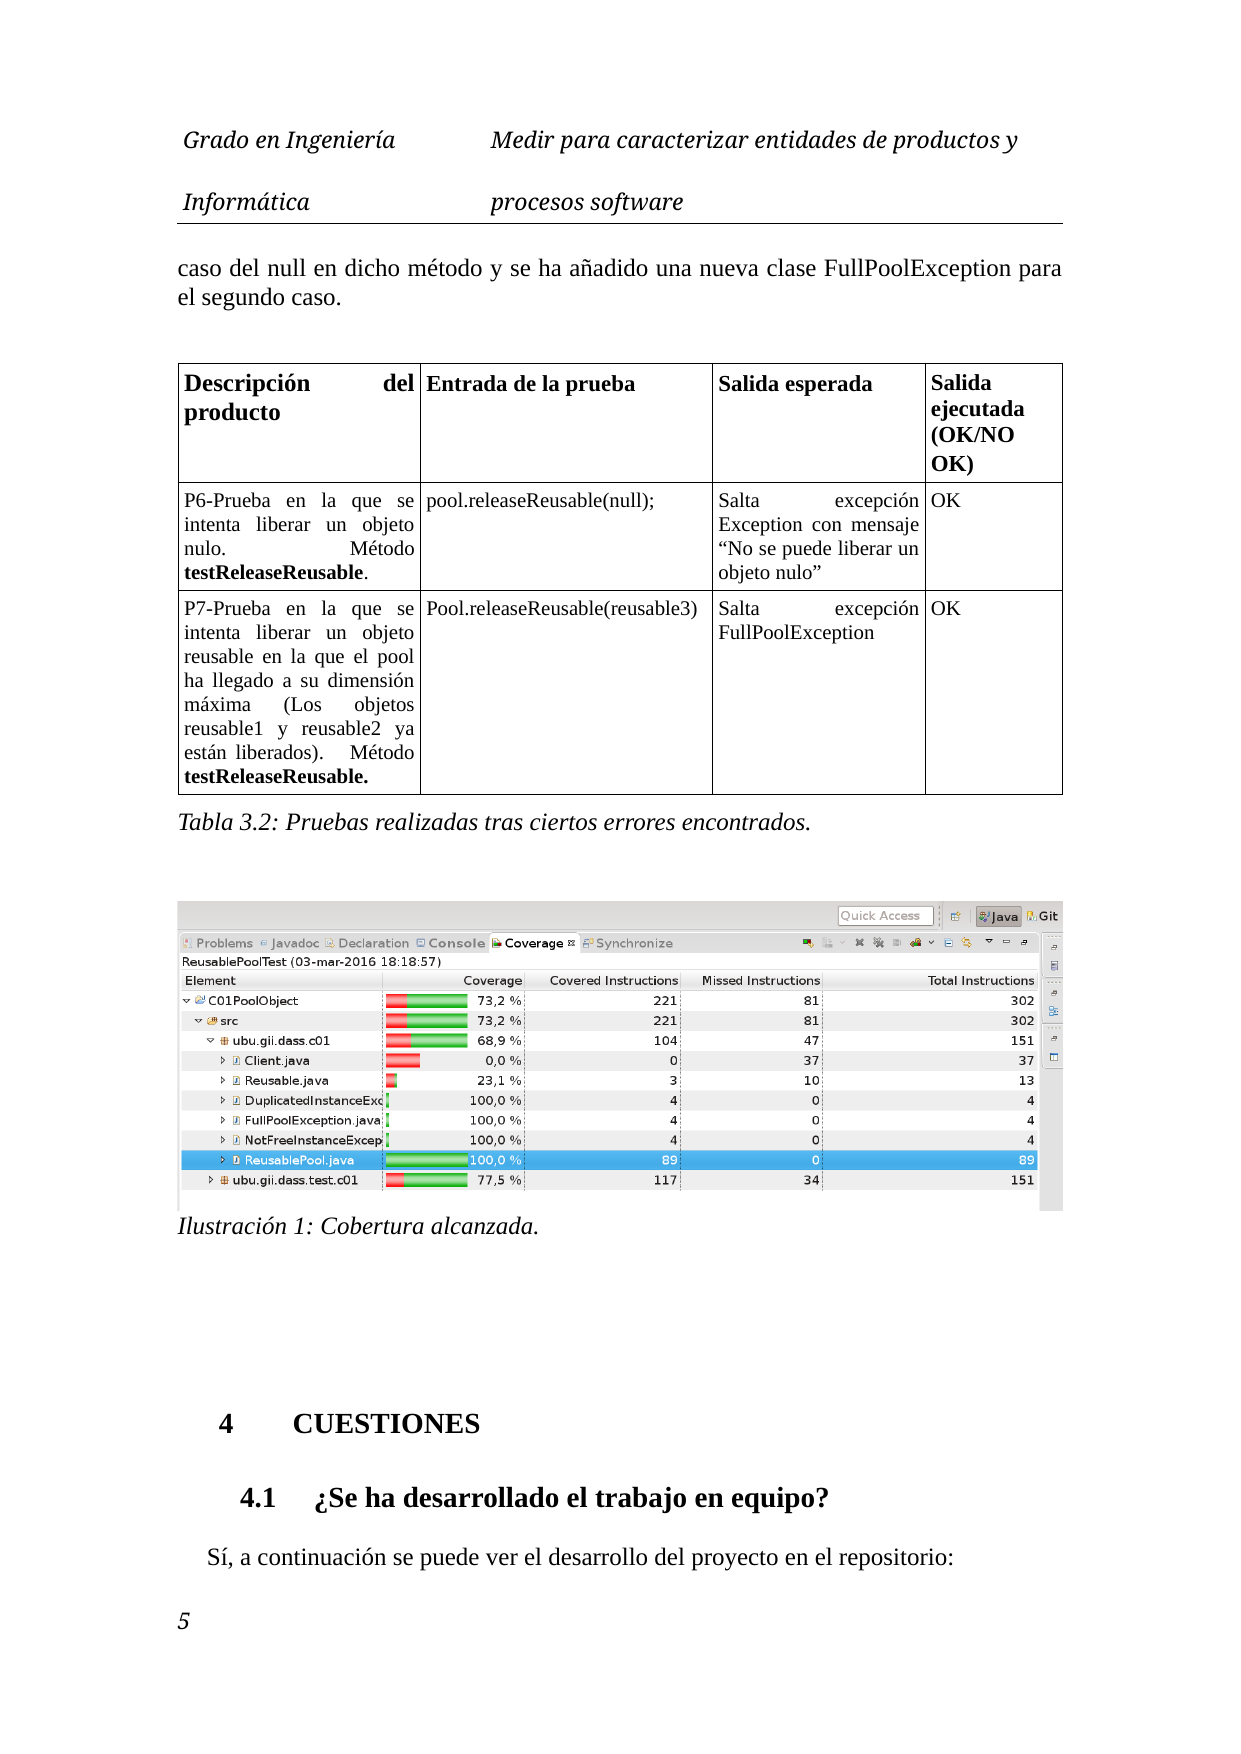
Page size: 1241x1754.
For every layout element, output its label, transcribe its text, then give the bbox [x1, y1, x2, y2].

text Ilustración 1: Cobertura alcanzada. [177, 1211, 1063, 1239]
table_header Salida esperada [713, 364, 925, 482]
table_cell OK [926, 591, 1062, 794]
table_cell Pool.releaseReusable(reusable3) [421, 591, 712, 794]
text Sí, a continuación se puede ver el desarrollo del proyecto en el repositorio: [177, 1542, 1063, 1571]
table_cell pool.releaseReusable(null); [421, 483, 712, 590]
text Tabla 3.2: Pruebas realizadas tras ciertos errores encontrados. [177, 807, 1063, 835]
text caso del null en dicho método y se ha añadido una nueva clase FullPoolException para el segundo caso. [177, 253, 1063, 310]
table_header Entrada de la prueba [421, 364, 712, 482]
picture [177, 901, 1063, 1211]
table_header Salida ejecutada (OK/NO OK) [926, 364, 1062, 482]
table_cell P7-Prueba en la que se intenta liberar un objeto reusable en la que el pool ha llegado a su dimensión máxima (Los objetos reusable1 y reusable2 ya están liberados). Método testReleaseReusable. [179, 591, 420, 794]
table_cell OK [926, 483, 1062, 590]
table_cell Salta excepción Exception con mensaje “No se puede liberar un objeto nulo” [713, 483, 925, 590]
subtitle ¿Se ha desarrollado el trabajo en equipo? [240, 1480, 1063, 1513]
subtitle CUESTIONES [218, 1406, 1063, 1439]
table_header Descripción del producto [179, 364, 420, 482]
table_cell Salta excepción FullPoolException [713, 591, 925, 794]
table_cell P6-Prueba en la que se intenta liberar un objeto nulo. Método testReleaseReusable. [179, 483, 420, 590]
